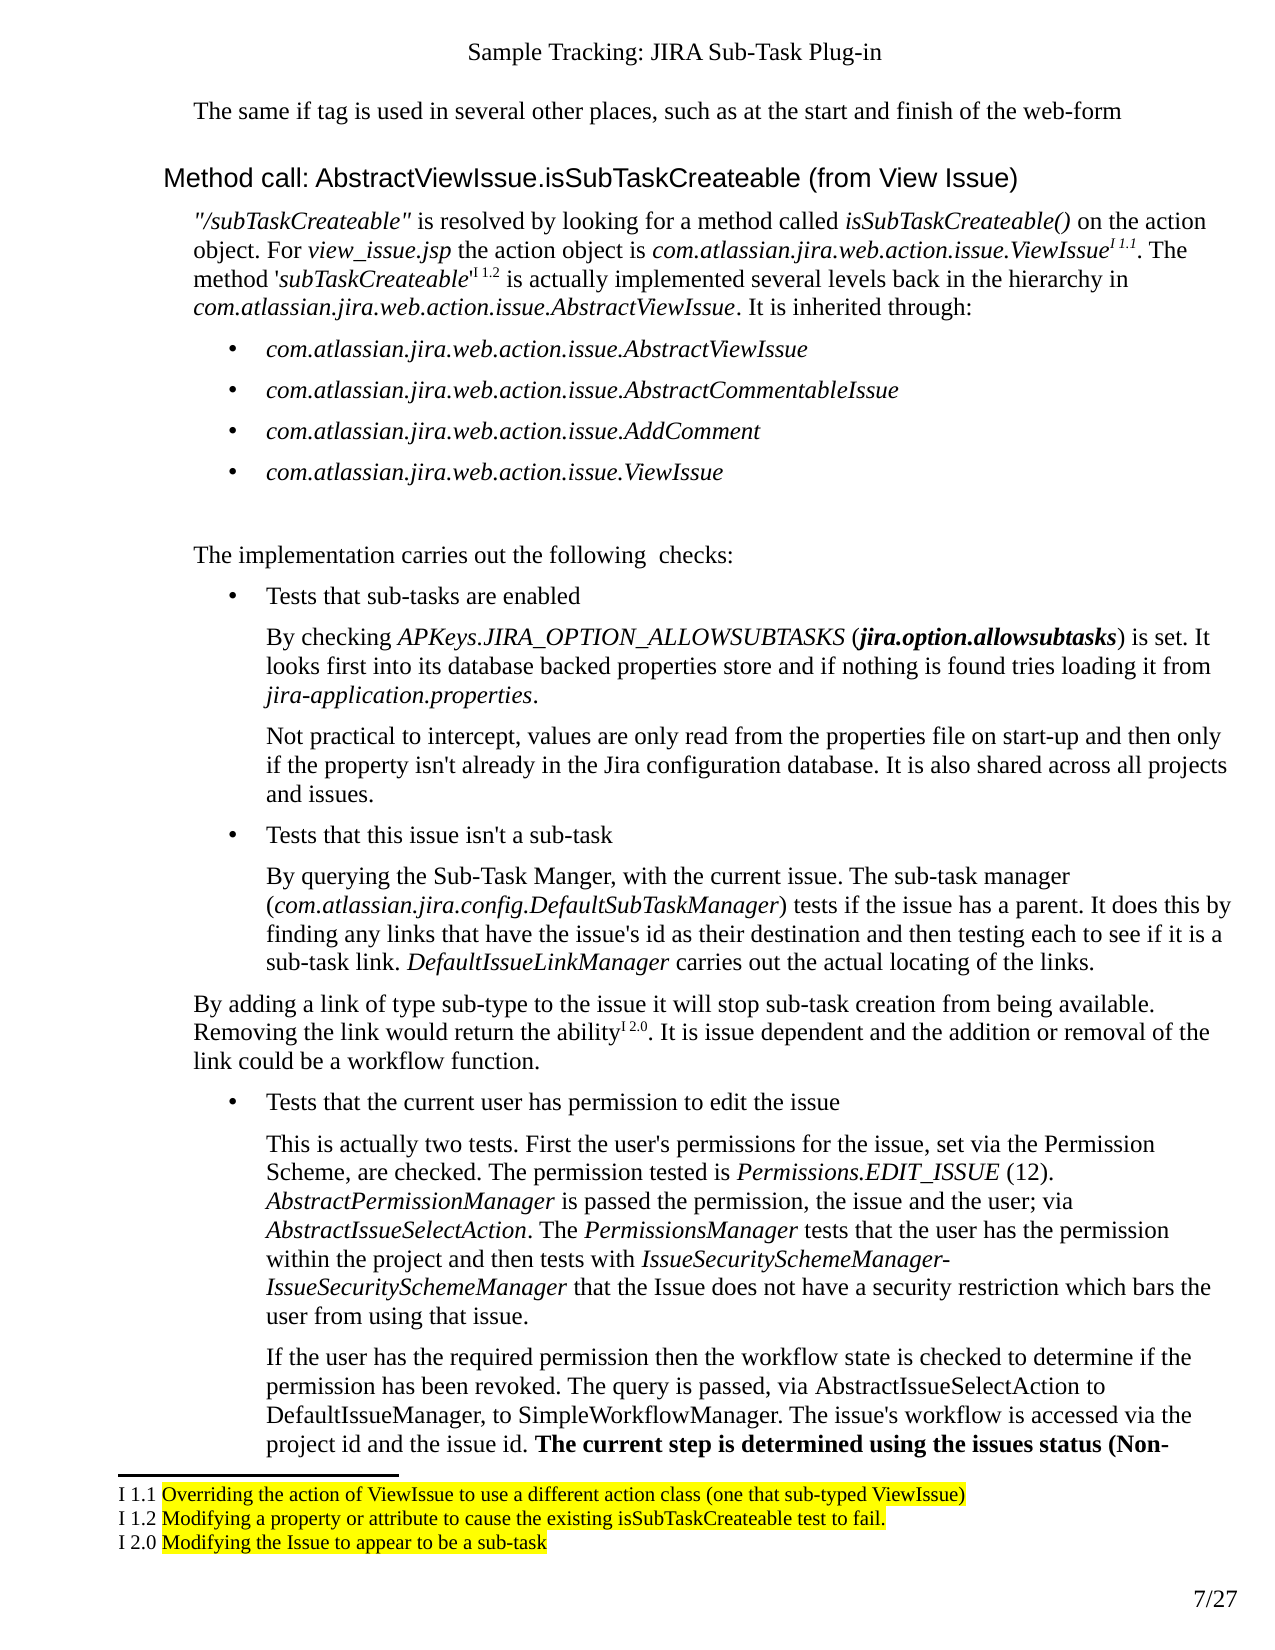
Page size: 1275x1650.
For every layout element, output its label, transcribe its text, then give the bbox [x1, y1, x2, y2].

list com.atlassian.jira.web.action.issue.ViewIssue [228, 457, 1237, 486]
list By querying the Sub-Task Manger, with the current issue. The sub-task manager (com.atlassian.jira.config.DefaultSubTaskManager) tests if the issue has a parent. It does this by finding any links that have the issue's id as their destination and then testing each to see if it is a sub-task link. DefaultIssueLinkManager carries out the actual locating of the links. [228, 861, 1237, 976]
list If the user has the required permission then the workflow state is checked to determine if the permission has been revoked. The query is passed, via AbstractIssueSelectAction to DefaultIssueManager, to SimpleWorkflowManager. The issue's workflow is accessed via the project id and the issue id. The current step is determined using the issues status (Non- [228, 1342, 1237, 1457]
list Tests that this issue isn't a sub-task [228, 820, 1237, 849]
list com.atlassian.jira.web.action.issue.AbstractCommentableIssue [228, 375, 1237, 404]
list Modifying the Issue to appear to be a sub-task [118, 1530, 1237, 1554]
list com.atlassian.jira.web.action.issue.AddComment [228, 416, 1237, 445]
list This is actually two tests. First the user's permissions for the issue, set via the Permission Scheme, are checked. The permission tested is Permissions.EDIT_ISSUE (12). AbstractPermissionManager is passed the permission, the issue and the user; via AbstractIssueSelectAction. The PermissionsManager tests that the user has the permission within the project and then tests with IssueSecuritySchemeManager-IssueSecuritySchemeManager that the Issue does not have a security restriction which bars the user from using that issue. [228, 1129, 1237, 1330]
list Not practical to intercept, values are only read from the properties file on start-up and then only if the property isn't already in the Jira configuration database. It is also shared across all projects and issues. [228, 721, 1237, 807]
text Modifying a property or attribute to cause the existing isSubTaskCreateable test to fail. [118, 1506, 1237, 1530]
text "/subTaskCreateable" is resolved by looking for a method called isSubTaskCreateable() on the action object. For view_issue.jsp the action object is com.atlassian.jira.web.action.issue.ViewIssue. The method 'subTaskCreateable' is actually implemented several levels back in the hierarchy in com.atlassian.jira.web.action.issue.AbstractViewIssue. It is inherited through: [193, 206, 1237, 321]
list By checking APKeys.JIRA_OPTION_ALLOWSUBTASKS (jira.option.allowsubtasks) is set. It looks first into its database backed properties store and if nothing is found tries loading it from jira-application.properties. [228, 622, 1237, 709]
list Tests that sub-tasks are enabled [228, 581, 1237, 610]
list By adding a link of type sub-type to the issue it will stop sub-task creation from being available. Removing the link would return the ability. It is issue dependent and the addition or removal of the link could be a workflow function. [156, 989, 1237, 1075]
text Overriding the action of ViewIssue to use a different action class (one that sub-typed ViewIssue) [118, 1482, 1237, 1506]
list com.atlassian.jira.web.action.issue.AbstractViewIssue [228, 334, 1237, 362]
text The same if tag is used in several other places, such as at the start and finish of the web-form [193, 96, 1237, 125]
list Tests that the current user has permission to edit the issue [228, 1087, 1237, 1116]
text The implementation carries out the following checks: [193, 540, 1237, 569]
subtitle Method call: AbstractViewIssue.isSubTaskCreateable (from View Issue) [163, 162, 1237, 194]
